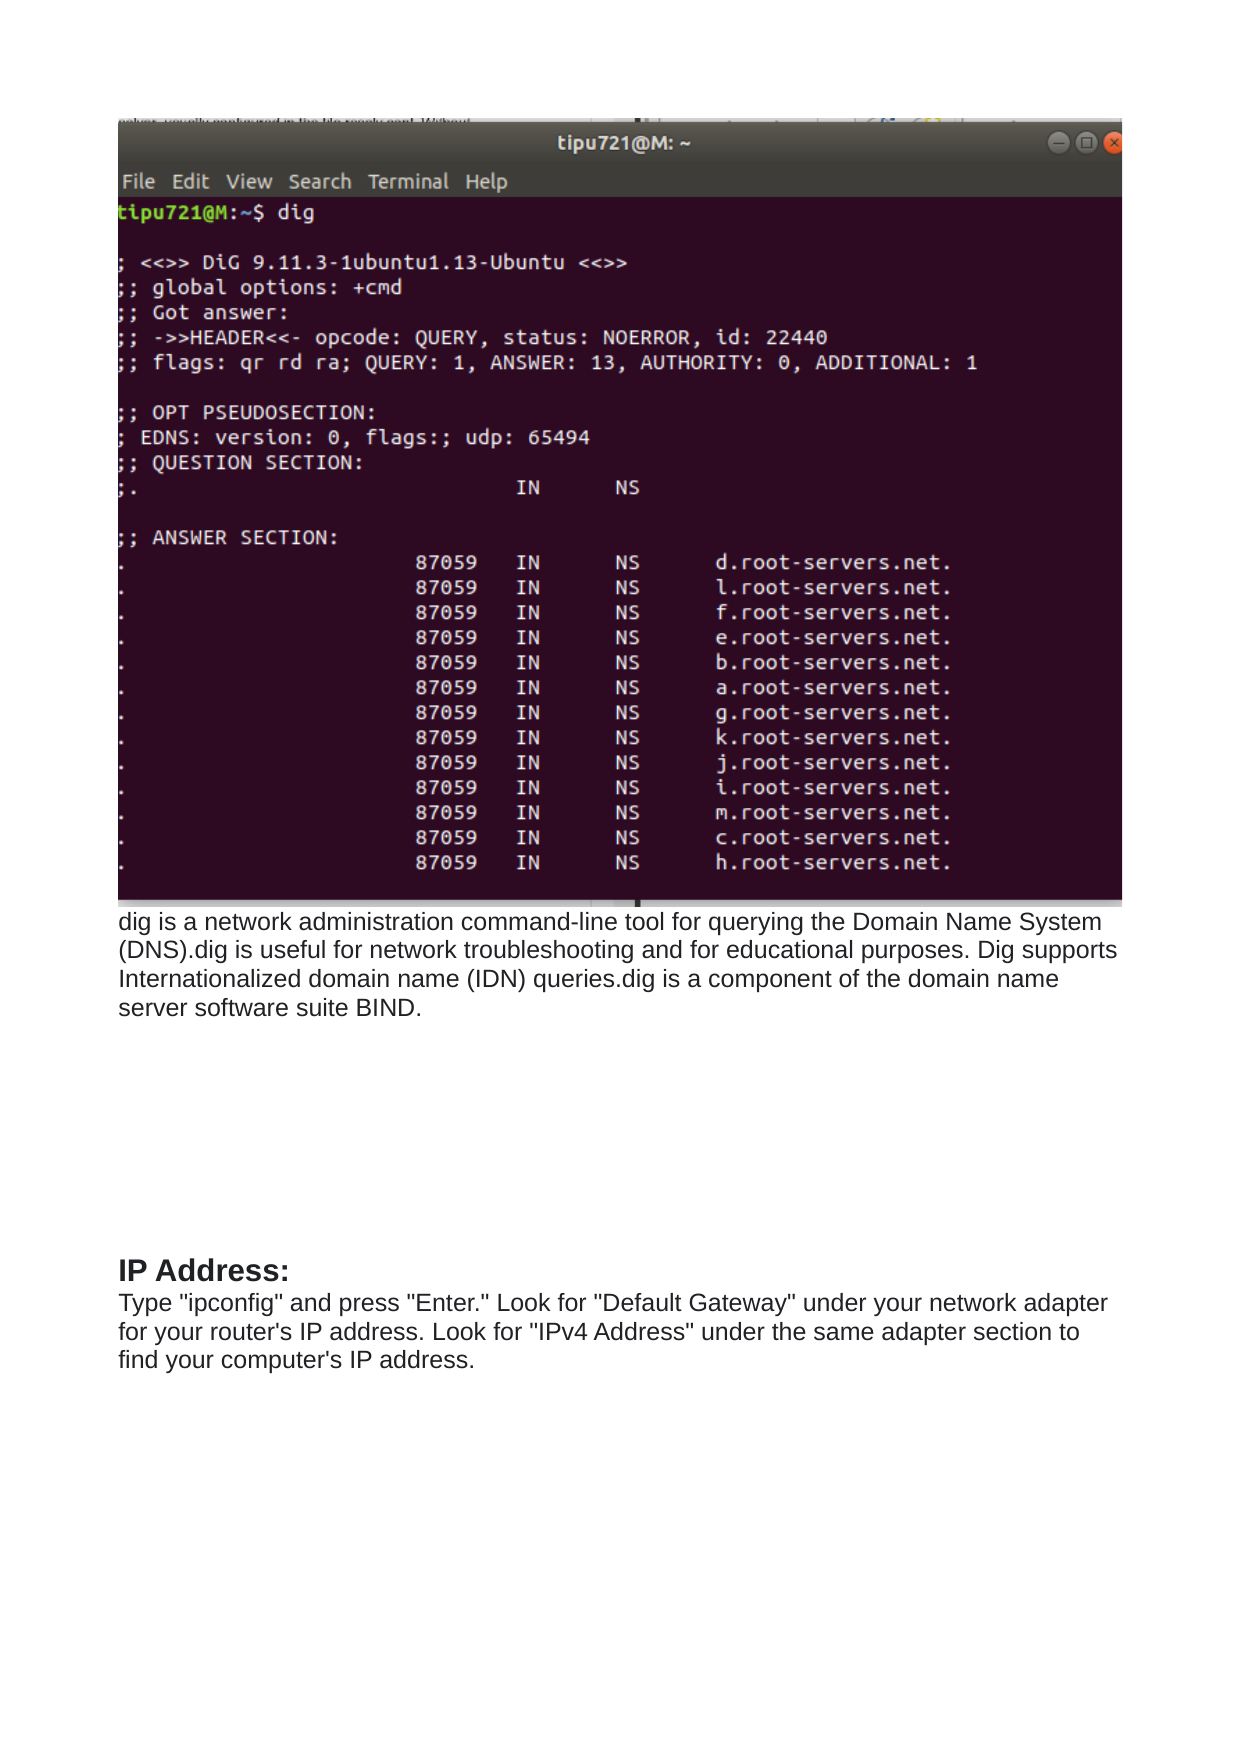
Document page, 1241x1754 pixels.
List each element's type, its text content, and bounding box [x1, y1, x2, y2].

text Type "ipconfig" and press "Enter." Look for "Default Gateway" under your network adapter for your router's IP address. Look for "IPv4 Address" under the same adapter section to find your computer's IP address. [118, 1288, 1122, 1374]
text IP Address: [118, 1252, 1122, 1288]
text dig is a network administration command-line tool for querying the Domain Name System (DNS).dig is useful for network troubleshooting and for educational purposes. Dig supports Internationalized domain name (IDN) queries.dig is a component of the domain name server software suite BIND. [118, 907, 1122, 1022]
picture [118, 118, 1123, 907]
